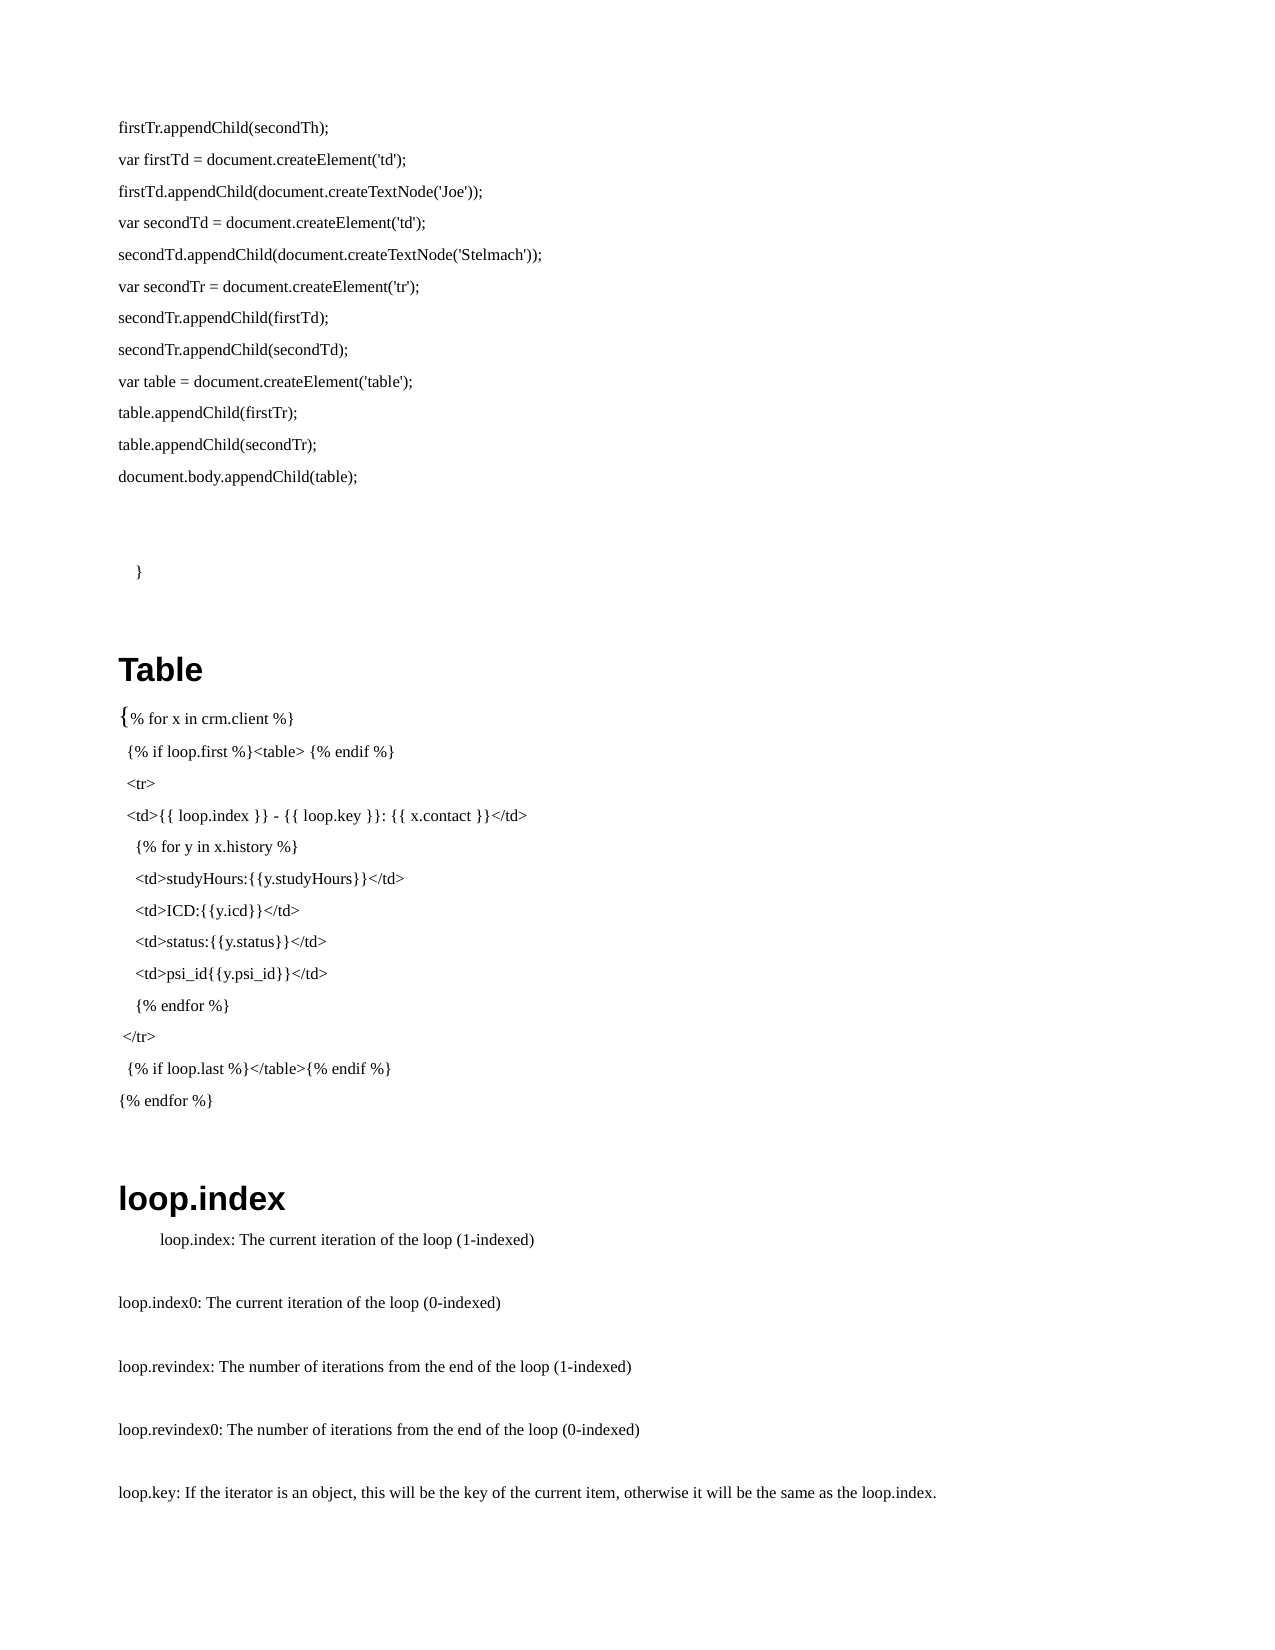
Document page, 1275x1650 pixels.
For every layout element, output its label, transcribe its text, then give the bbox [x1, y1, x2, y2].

text secondTr.appendChild(secondTd); [118, 340, 1157, 359]
text <td>ICD:{{y.icd}}</td> [118, 901, 1157, 920]
text var secondTr = document.createElement('tr'); [118, 276, 1157, 296]
text </tr> [118, 1027, 1157, 1046]
text {% for y in x.history %} [118, 837, 1157, 856]
text table.appendChild(secondTr); [118, 435, 1157, 454]
text } [118, 561, 1157, 581]
text var secondTd = document.createElement('td'); [118, 213, 1157, 232]
text <td>{{ loop.index }} - {{ loop.key }}: {{ x.contact }}</td> [118, 806, 1157, 825]
text loop.index: The current iteration of the loop (1-indexed) [118, 1230, 1157, 1249]
text {% for x in crm.client %} [118, 701, 1157, 730]
text <tr> [118, 774, 1157, 793]
subtitle Table [118, 650, 1157, 688]
text <td>status:{{y.status}}</td> [118, 932, 1157, 951]
text {% if loop.first %}<table> {% endif %} [118, 742, 1157, 761]
text <td>psi_id{{y.psi_id}}</td> [118, 964, 1157, 983]
text <td>studyHours:{{y.studyHours}}</td> [118, 869, 1157, 888]
text loop.revindex: The number of iterations from the end of the loop (1-indexed) [118, 1357, 1157, 1376]
text {% if loop.last %}</table>{% endif %} [118, 1059, 1157, 1078]
text {% endfor %} [118, 1091, 1157, 1110]
text loop.revindex0: The number of iterations from the end of the loop (0-indexed) [118, 1420, 1157, 1439]
text document.body.appendChild(table); [118, 466, 1157, 486]
text var firstTd = document.createElement('td'); [118, 150, 1157, 169]
text table.appendChild(firstTr); [118, 403, 1157, 422]
text {% endfor %} [118, 996, 1157, 1015]
text secondTr.appendChild(firstTd); [118, 308, 1157, 327]
text firstTd.appendChild(document.createTextNode('Joe')); [118, 181, 1157, 201]
text var table = document.createElement('table'); [118, 371, 1157, 391]
text loop.index0: The current iteration of the loop (0-indexed) [118, 1293, 1157, 1312]
text loop.key: If the iterator is an object, this will be the key of the current item, otherwise it will be the same as the loop.index. [118, 1483, 1157, 1502]
text firstTr.appendChild(secondTh); [118, 118, 1157, 137]
text secondTd.appendChild(document.createTextNode('Stelmach')); [118, 245, 1157, 264]
subtitle loop.index [118, 1179, 1157, 1217]
